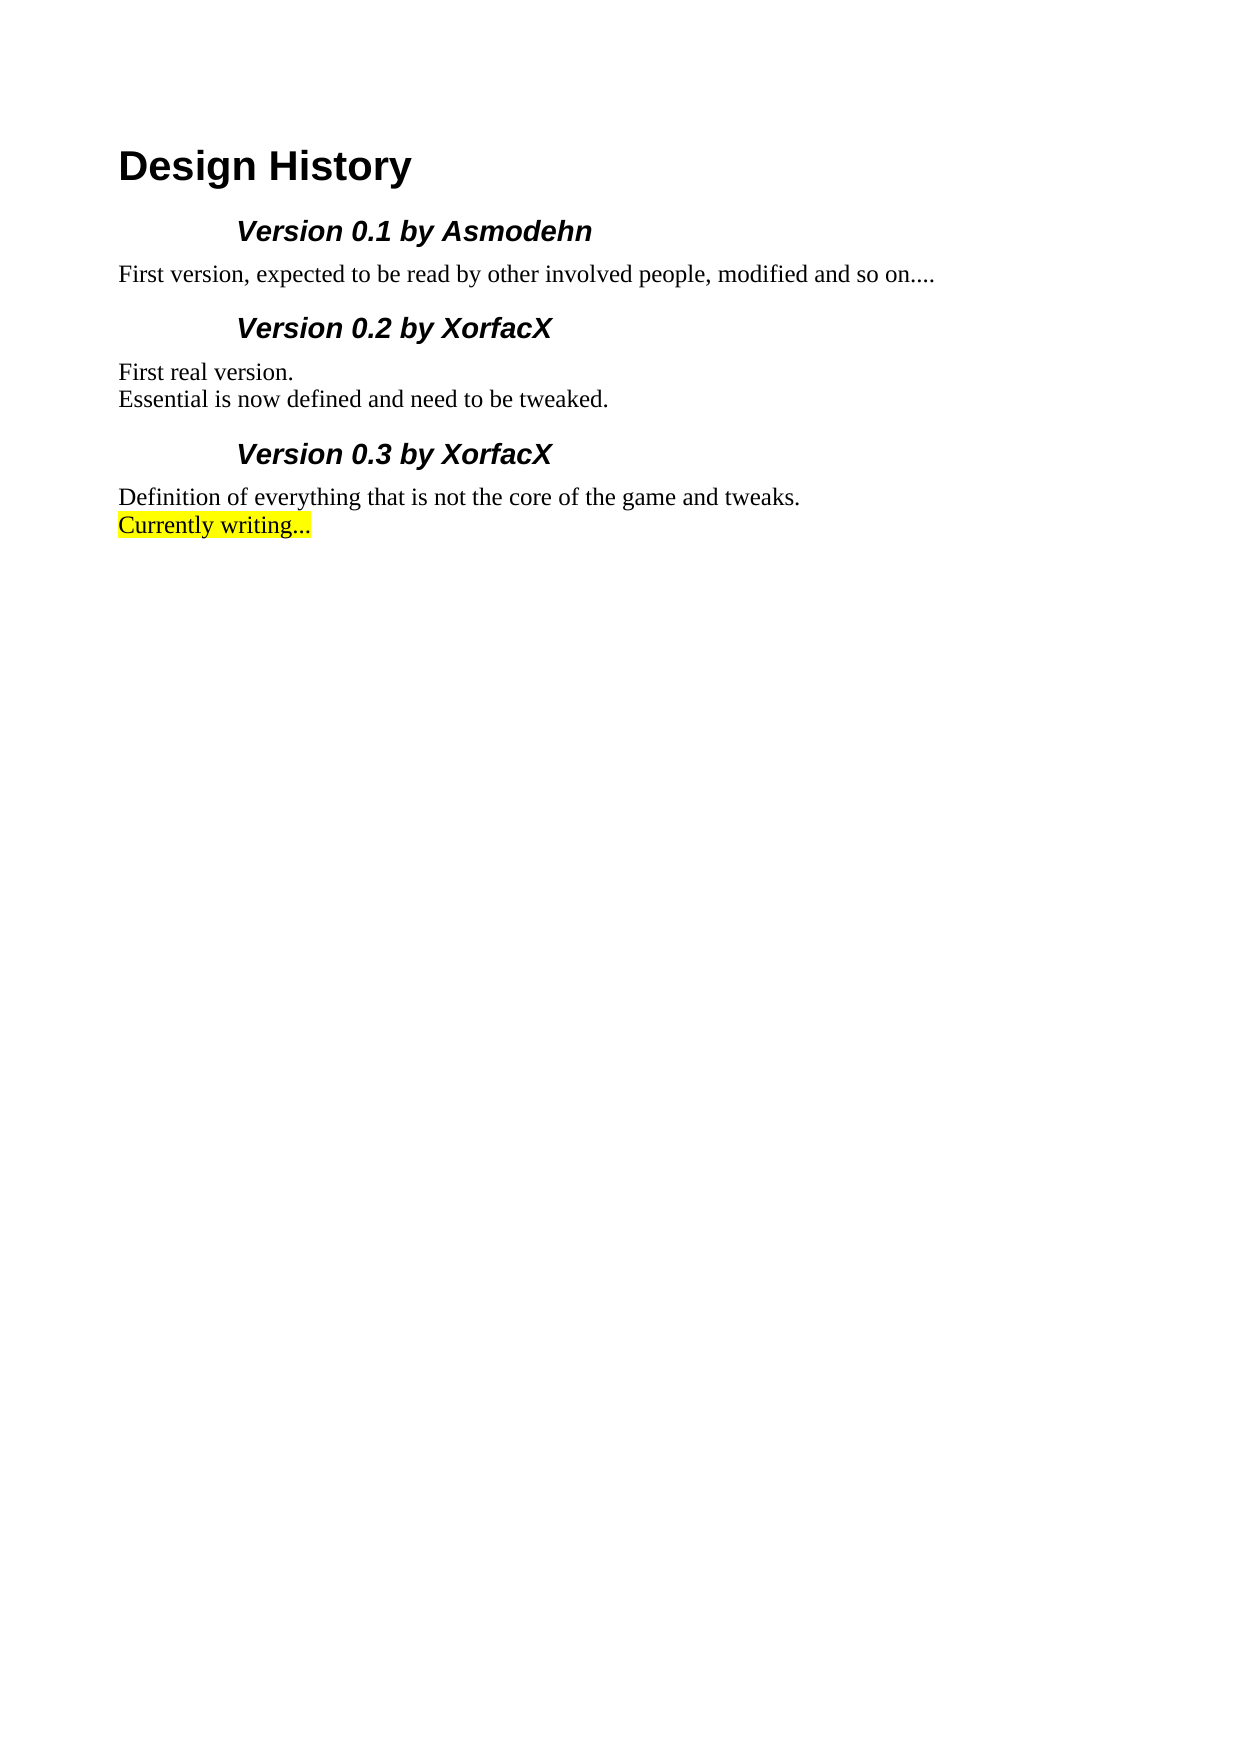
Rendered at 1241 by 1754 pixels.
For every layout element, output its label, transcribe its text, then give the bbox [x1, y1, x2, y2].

subtitle Version 0.2 by XorfacX [236, 312, 1122, 345]
subtitle Design History [118, 143, 1122, 190]
subtitle Version 0.3 by XorfacX [236, 438, 1122, 471]
text First real version. [118, 358, 1122, 385]
text Essential is now defined and need to be tweaked. [118, 385, 1122, 413]
text Currently writing... [118, 511, 1122, 538]
subtitle Version 0.1 by Asmodehn [236, 215, 1122, 247]
text First version, expected to be read by other involved people, modified and so on.... [118, 260, 1122, 287]
text Definition of everything that is not the core of the game and tweaks. [118, 483, 1122, 511]
